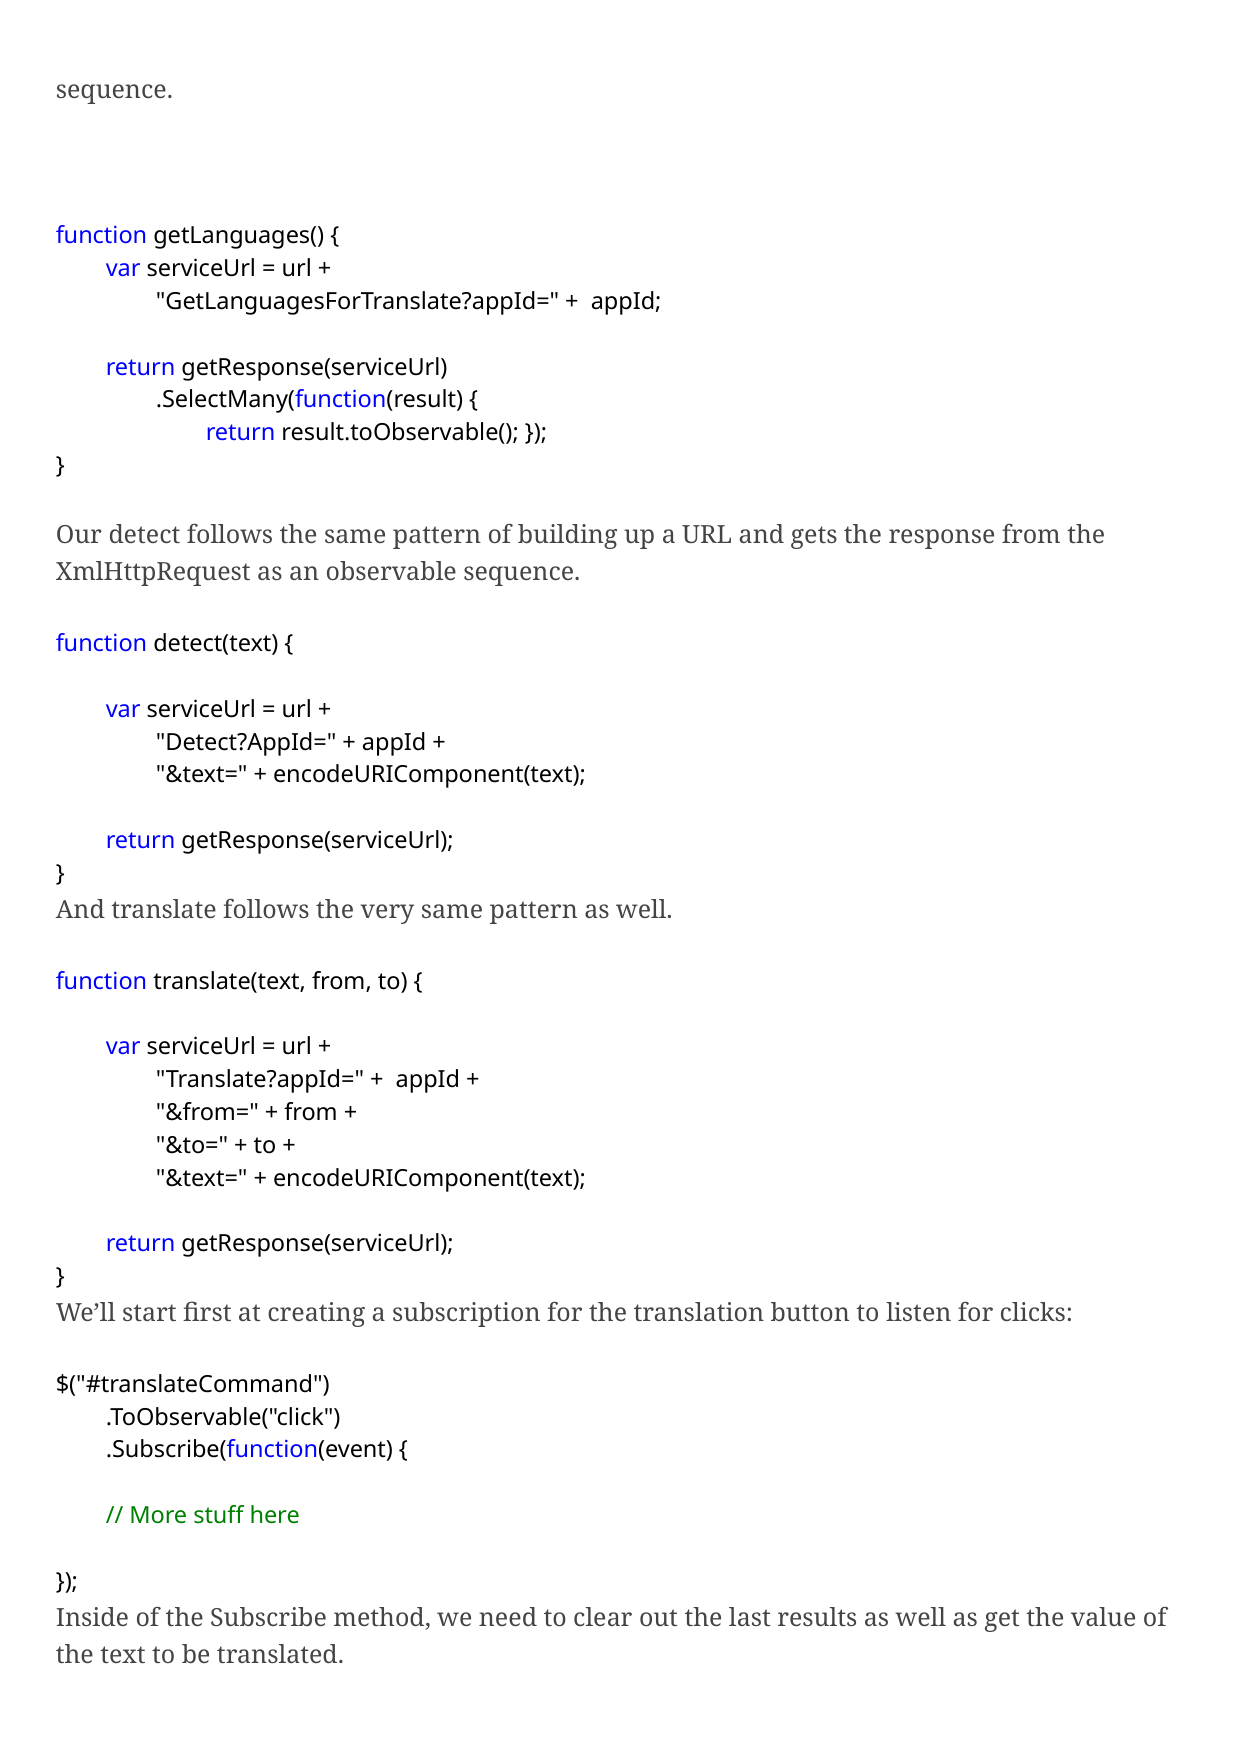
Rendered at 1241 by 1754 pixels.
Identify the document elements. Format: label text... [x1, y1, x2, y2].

text function translate(text, from, to) { [56, 963, 1178, 996]
text "&from=" + from + [56, 1094, 1178, 1127]
text function detect(text) { [56, 626, 1178, 658]
text }); [56, 1563, 1178, 1596]
text // More stuff here [56, 1497, 1178, 1530]
text return getResponse(serviceUrl) [56, 349, 1178, 382]
text } [56, 855, 1178, 888]
text "&text=" + encodeURIComponent(text); [56, 757, 1178, 790]
text "&text=" + encodeURIComponent(text); [56, 1160, 1178, 1193]
text Our detect follows the same pattern of building up a URL and gets the response from the XmlHttpRequest as an observable sequence. [56, 513, 1178, 588]
text } [56, 1258, 1178, 1291]
text function getLanguages() { [56, 218, 1178, 251]
text And translate follows the very same pattern as well. [56, 888, 1178, 926]
text .ToObservable("click") [56, 1399, 1178, 1432]
text .SelectMany(function(result) { [56, 382, 1178, 415]
text sequence. [56, 68, 1178, 105]
text return result.toObservable(); }); [56, 415, 1178, 447]
text .Subscribe(function(event) { [56, 1432, 1178, 1465]
text "Translate?appId=" + appId + [56, 1062, 1178, 1094]
text var serviceUrl = url + [56, 1029, 1178, 1062]
text "Detect?AppId=" + appId + [56, 724, 1178, 757]
text "GetLanguagesForTranslate?appId=" + appId; [56, 283, 1178, 316]
text var serviceUrl = url + [56, 251, 1178, 283]
text var serviceUrl = url + [56, 691, 1178, 724]
text Inside of the Subscribe method, we need to clear out the last results as well as get the value of the text to be translated. [56, 1596, 1178, 1671]
text } [56, 447, 1178, 480]
text $("#translateCommand") [56, 1366, 1178, 1399]
text return getResponse(serviceUrl); [56, 1226, 1178, 1258]
text return getResponse(serviceUrl); [56, 822, 1178, 855]
text We’ll start first at creating a subscription for the translation button to listen for clicks: [56, 1291, 1178, 1329]
text "&to=" + to + [56, 1127, 1178, 1160]
